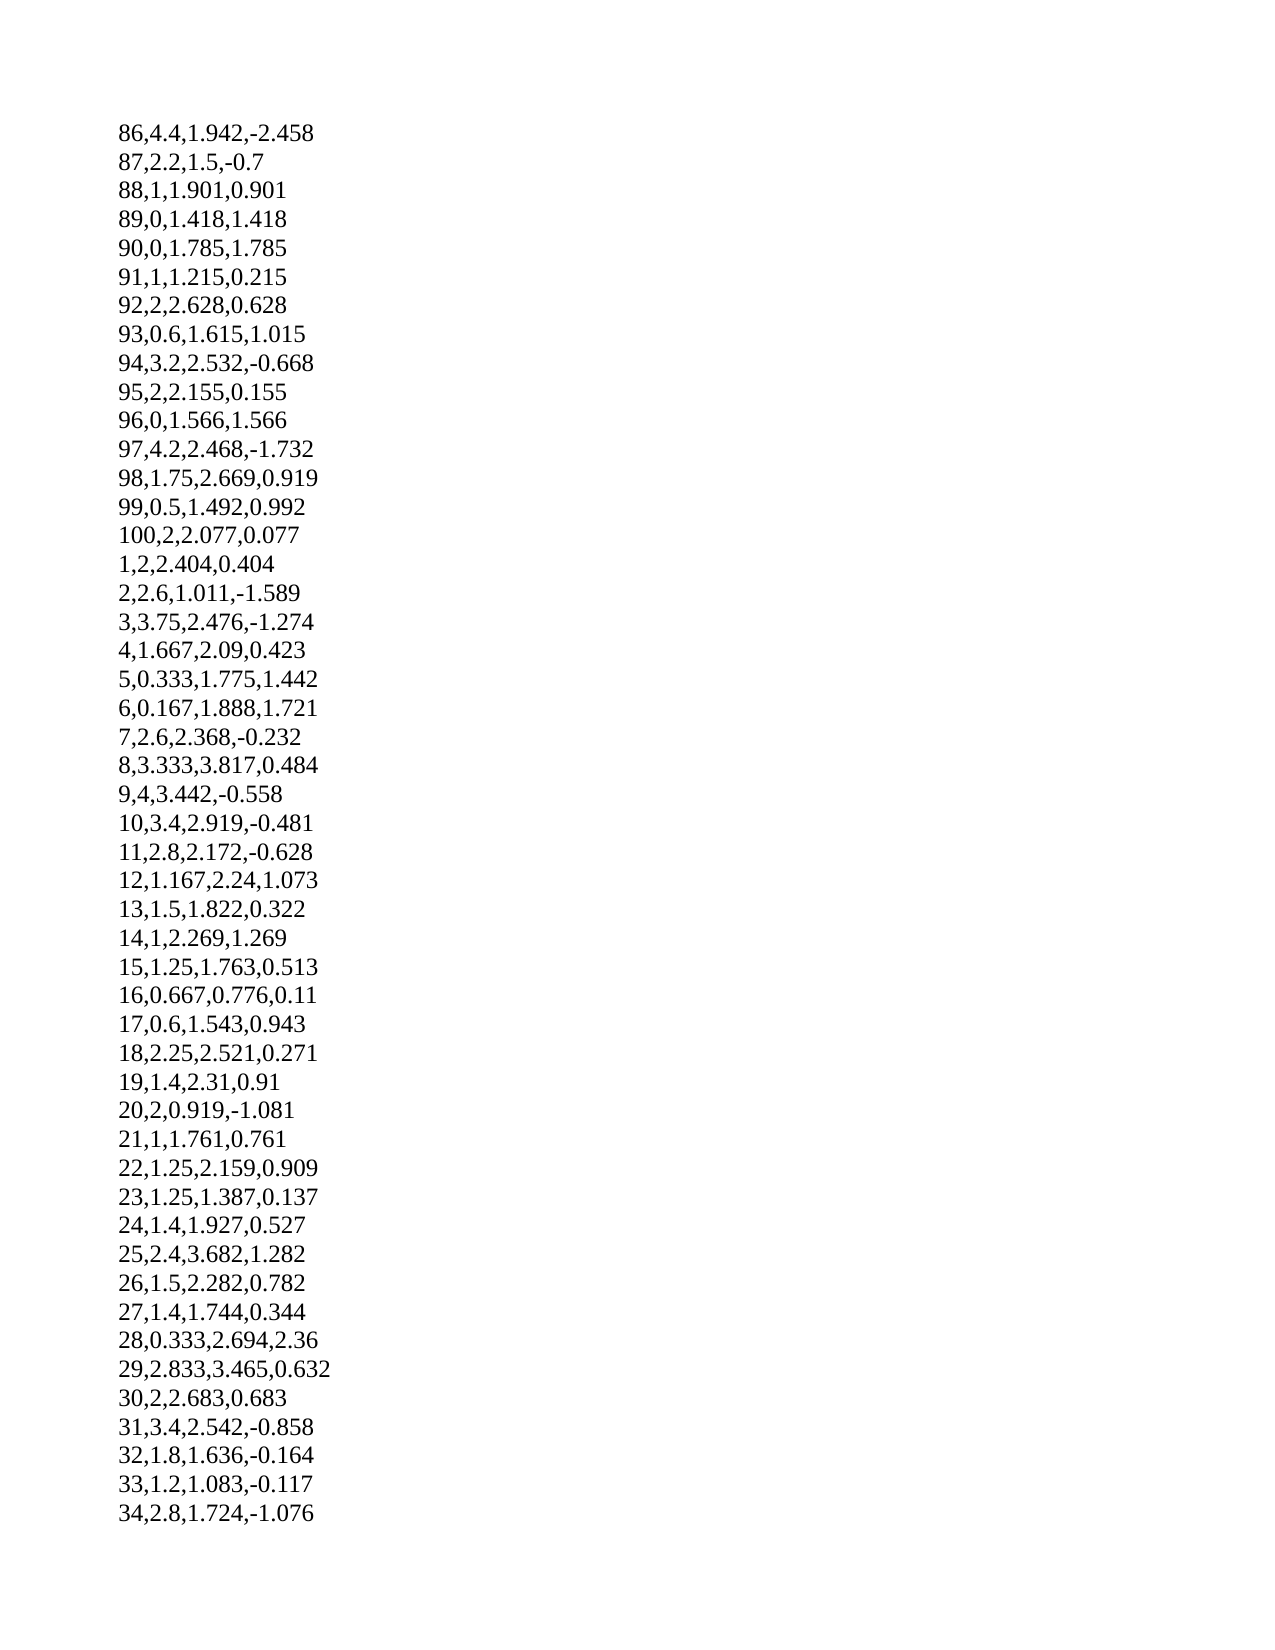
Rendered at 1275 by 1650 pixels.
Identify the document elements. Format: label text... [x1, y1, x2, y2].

text 32,1.8,1.636,-0.164 [118, 1441, 1157, 1469]
text 13,1.5,1.822,0.322 [118, 894, 1157, 923]
text 94,3.2,2.532,-0.668 [118, 348, 1157, 377]
text 86,4.4,1.942,-2.458 [118, 118, 1157, 147]
text 95,2,2.155,0.155 [118, 377, 1157, 406]
text 9,4,3.442,-0.558 [118, 779, 1157, 808]
text 92,2,2.628,0.628 [118, 291, 1157, 319]
text 21,1,1.761,0.761 [118, 1124, 1157, 1153]
text 90,0,1.785,1.785 [118, 233, 1157, 262]
text 17,0.6,1.543,0.943 [118, 1009, 1157, 1038]
text 87,2.2,1.5,-0.7 [118, 147, 1157, 176]
text 88,1,1.901,0.901 [118, 176, 1157, 204]
text 34,2.8,1.724,-1.076 [118, 1498, 1157, 1527]
text 7,2.6,2.368,-0.232 [118, 722, 1157, 751]
text 96,0,1.566,1.566 [118, 406, 1157, 434]
text 26,1.5,2.282,0.782 [118, 1268, 1157, 1297]
text 3,3.75,2.476,-1.274 [118, 607, 1157, 636]
text 98,1.75,2.669,0.919 [118, 463, 1157, 492]
text 20,2,0.919,-1.081 [118, 1096, 1157, 1124]
text 33,1.2,1.083,-0.117 [118, 1469, 1157, 1498]
text 29,2.833,3.465,0.632 [118, 1354, 1157, 1383]
text 8,3.333,3.817,0.484 [118, 751, 1157, 779]
text 14,1,2.269,1.269 [118, 923, 1157, 952]
text 4,1.667,2.09,0.423 [118, 636, 1157, 664]
text 6,0.167,1.888,1.721 [118, 693, 1157, 722]
text 11,2.8,2.172,-0.628 [118, 837, 1157, 866]
text 19,1.4,2.31,0.91 [118, 1067, 1157, 1096]
text 12,1.167,2.24,1.073 [118, 866, 1157, 894]
text 15,1.25,1.763,0.513 [118, 952, 1157, 981]
text 18,2.25,2.521,0.271 [118, 1038, 1157, 1067]
text 100,2,2.077,0.077 [118, 521, 1157, 549]
text 1,2,2.404,0.404 [118, 549, 1157, 578]
text 31,3.4,2.542,-0.858 [118, 1412, 1157, 1441]
text 25,2.4,3.682,1.282 [118, 1239, 1157, 1268]
text 10,3.4,2.919,-0.481 [118, 808, 1157, 837]
text 5,0.333,1.775,1.442 [118, 664, 1157, 693]
text 89,0,1.418,1.418 [118, 204, 1157, 233]
text 93,0.6,1.615,1.015 [118, 319, 1157, 348]
text 22,1.25,2.159,0.909 [118, 1153, 1157, 1182]
text 28,0.333,2.694,2.36 [118, 1326, 1157, 1354]
text 91,1,1.215,0.215 [118, 262, 1157, 291]
text 97,4.2,2.468,-1.732 [118, 434, 1157, 463]
text 99,0.5,1.492,0.992 [118, 492, 1157, 521]
text 2,2.6,1.011,-1.589 [118, 578, 1157, 607]
text 27,1.4,1.744,0.344 [118, 1297, 1157, 1326]
text 16,0.667,0.776,0.11 [118, 981, 1157, 1009]
text 23,1.25,1.387,0.137 [118, 1182, 1157, 1211]
text 24,1.4,1.927,0.527 [118, 1211, 1157, 1239]
text 30,2,2.683,0.683 [118, 1383, 1157, 1412]
